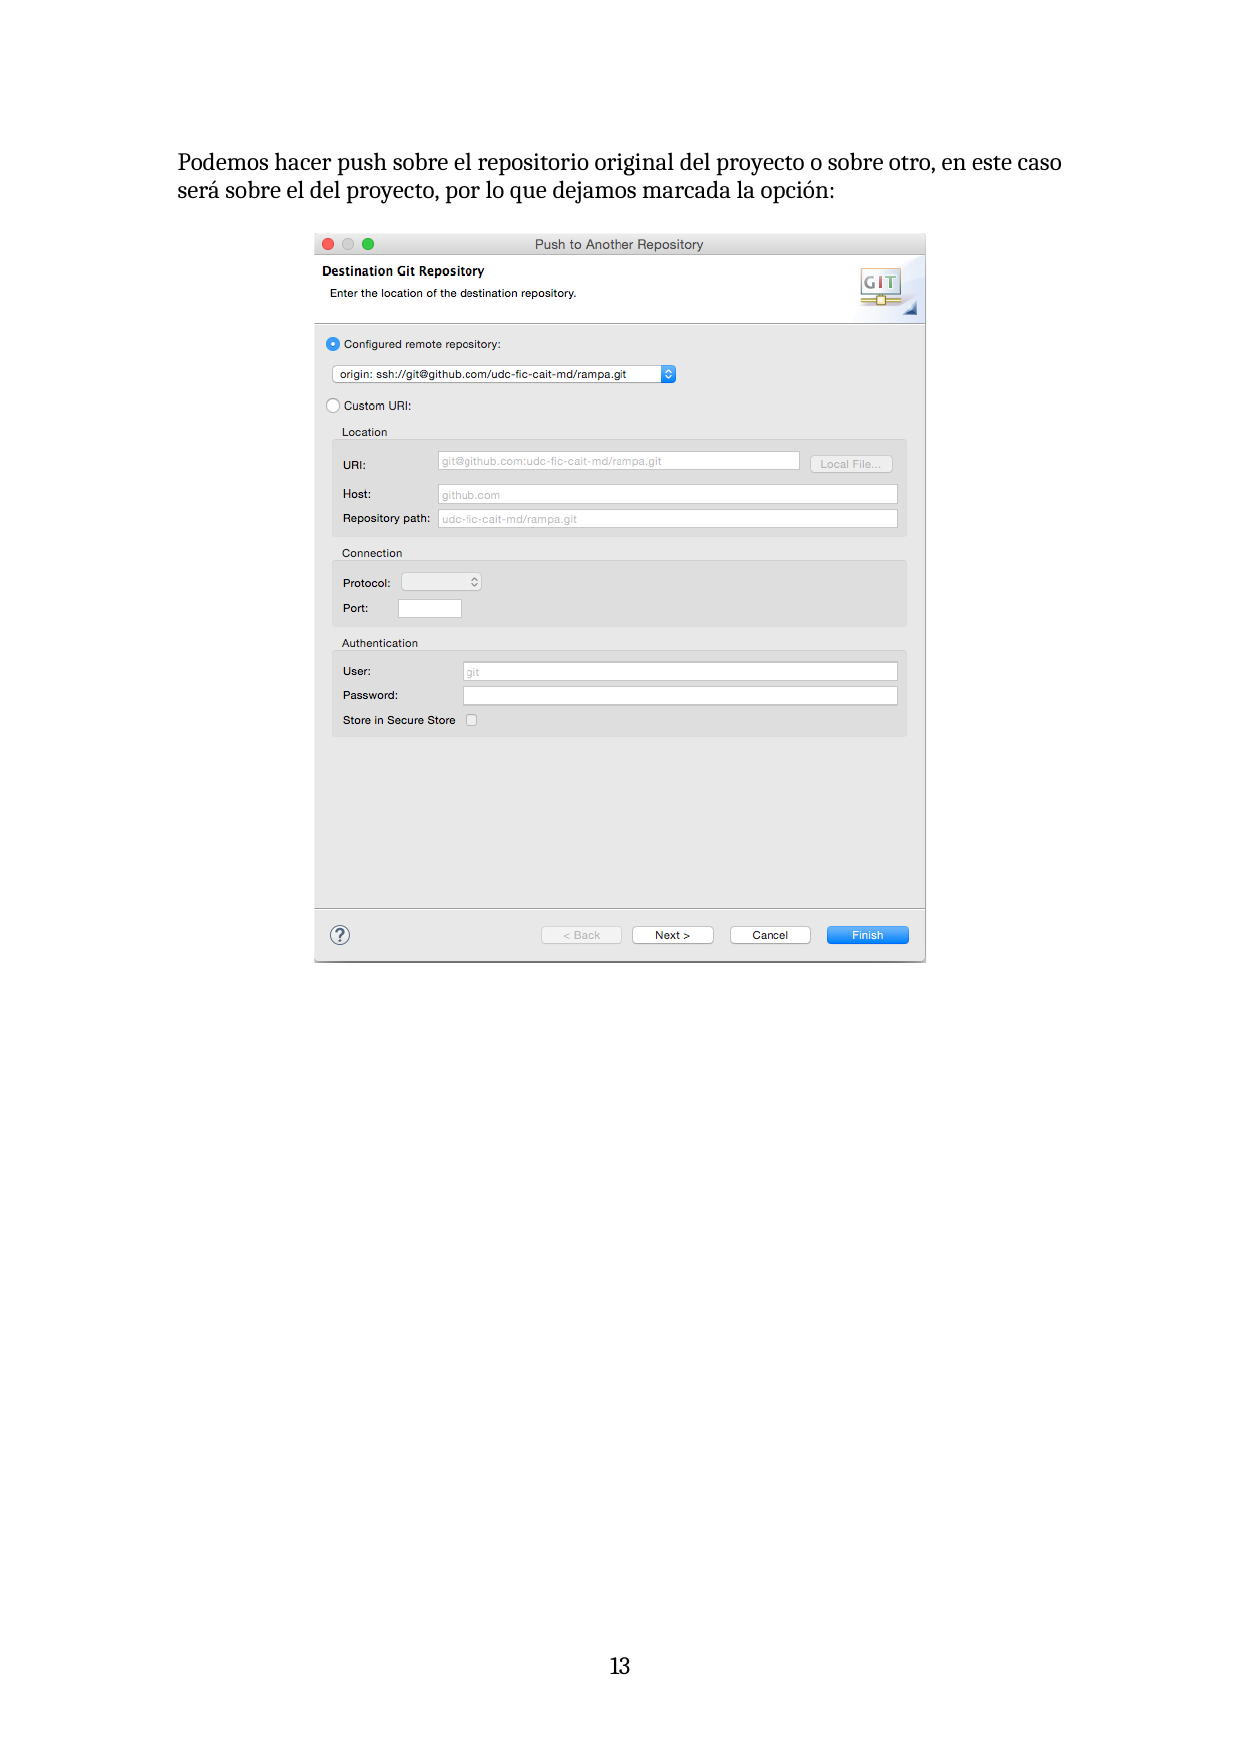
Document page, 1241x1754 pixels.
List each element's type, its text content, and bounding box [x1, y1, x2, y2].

text Podemos hacer push sobre el repositorio original del proyecto o sobre otro, en este caso será sobre el del proyecto, por lo que dejamos marcada la opción: [177, 148, 1063, 205]
picture [314, 233, 927, 963]
